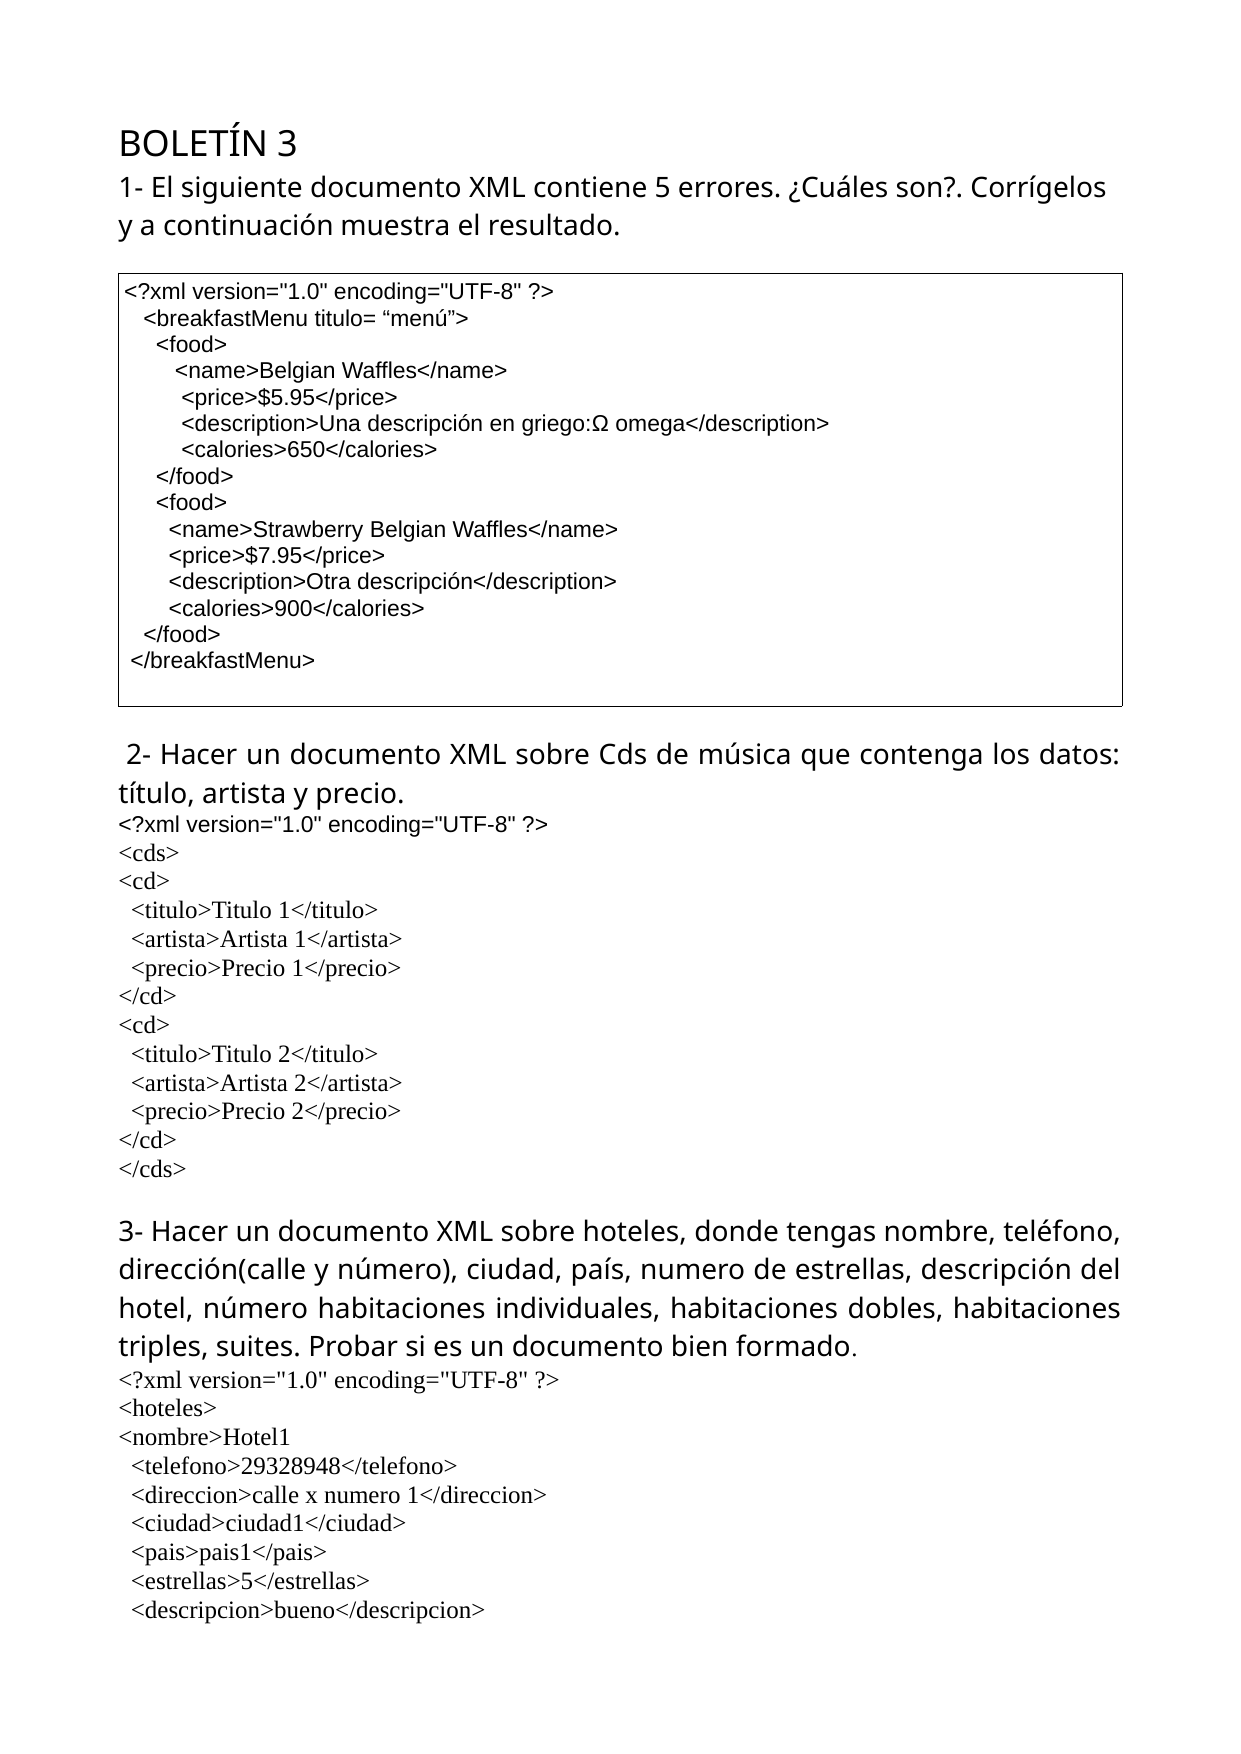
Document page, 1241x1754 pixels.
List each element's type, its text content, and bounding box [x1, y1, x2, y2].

text <artista>Artista 1</artista> [118, 924, 1122, 953]
text <hoteles> [118, 1393, 1122, 1422]
text <nombre>Hotel1 [118, 1422, 1122, 1451]
text <artista>Artista 2</artista> [118, 1068, 1122, 1096]
text <telefono>29328948</telefono> [118, 1451, 1122, 1480]
text 2- Hacer un documento XML sobre Cds de música que contenga los datos: título, artista y precio. [118, 734, 1122, 811]
text <titulo>Titulo 2</titulo> [118, 1039, 1122, 1068]
text 1- El siguiente documento XML contiene 5 errores. ¿Cuáles son?. Corrígelos y a continuación muestra el resultado. [118, 167, 1122, 244]
text <precio>Precio 1</precio> [118, 953, 1122, 981]
text BOLETÍN 3 [118, 118, 1122, 167]
text 3- Hacer un documento XML sobre hoteles, donde tengas nombre, teléfono, dirección(calle y número), ciudad, país, numero de estrellas, descripción del hotel, número habitaciones individuales, habitaciones dobles, habitaciones triples, suites. Probar si es un documento bien formado. [118, 1211, 1122, 1365]
text <estrellas>5</estrellas> [118, 1566, 1122, 1595]
text <precio>Precio 2</precio> [118, 1096, 1122, 1125]
text <?xml version="1.0" encoding="UTF-8" ?> [118, 811, 1122, 838]
text <titulo>Titulo 1</titulo> [118, 895, 1122, 924]
text </cds> [118, 1154, 1122, 1183]
text </cd> [118, 981, 1122, 1010]
text </cd> [118, 1125, 1122, 1154]
text <cd> [118, 1010, 1122, 1039]
text <direccion>calle x numero 1</direccion> [118, 1480, 1122, 1508]
table_header <?xml version="1.0" encoding="UTF-8" ?> <breakfastMenu titulo= “menú”> <food> <name>Belgian Waffles</name> <price>$5.95</price> <description>Una descripción en griego:Ω omega</description> <calories>650</calories> </food> <food> <name>Strawberry Belgian Waffles</name> <price>$7.95</price> <description>Otra descripción</description> <calories>900</calories> </food> </breakfastMenu> [119, 274, 1122, 706]
text <ciudad>ciudad1</ciudad> [118, 1508, 1122, 1537]
text <cds> [118, 838, 1122, 866]
text <pais>pais1</pais> [118, 1537, 1122, 1566]
text <descripcion>bueno</descripcion> [118, 1595, 1122, 1623]
text <cd> [118, 866, 1122, 895]
text <?xml version="1.0" encoding="UTF-8" ?> [118, 1365, 1122, 1393]
